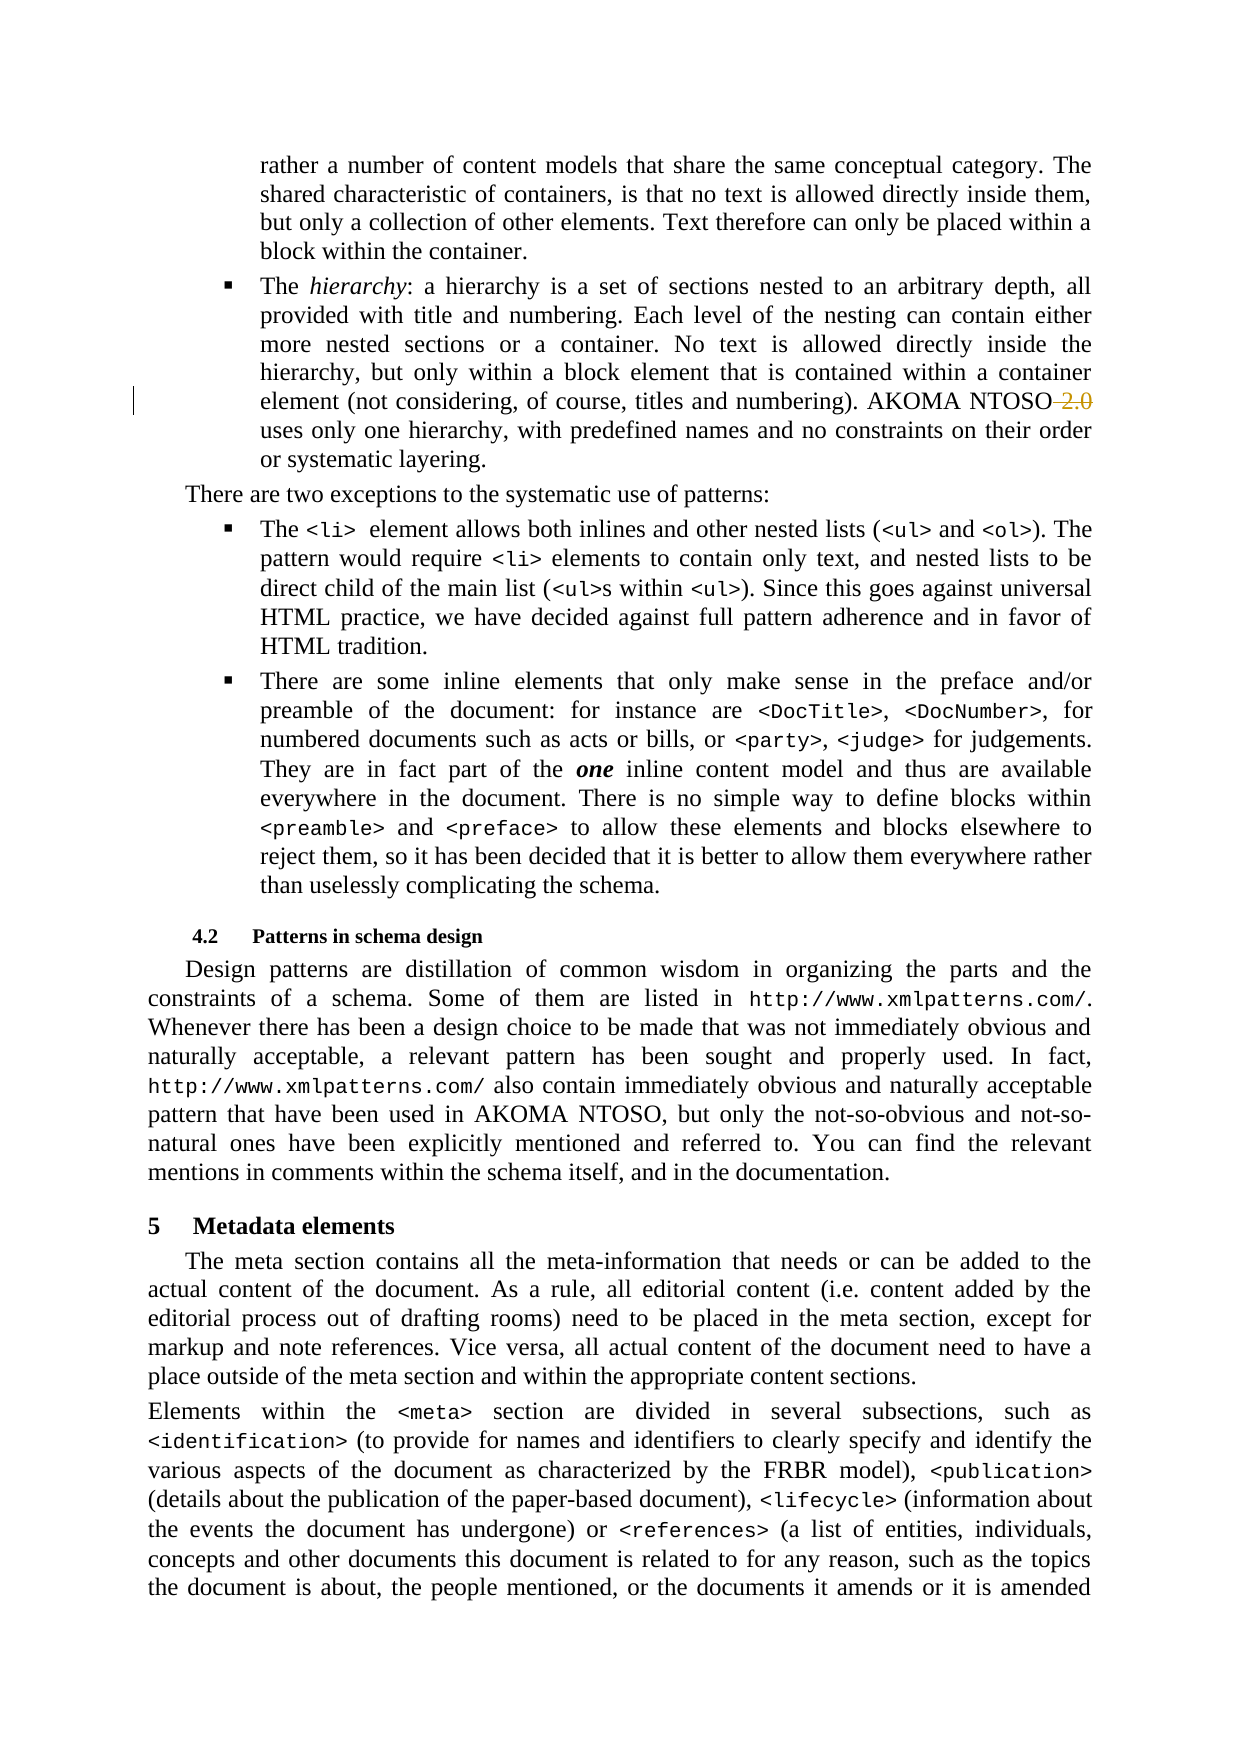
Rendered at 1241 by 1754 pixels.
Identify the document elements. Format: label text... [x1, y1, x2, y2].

text The meta section contains all the meta-information that needs or can be added to the actual content of the document. As a rule, all editorial content (i.e. content added by the editorial process out of drafting rooms) need to be placed in the meta section, except for markup and note references. Vice versa, all actual content of the document need to have a place outside of the meta section and within the appropriate content sections. [148, 1246, 1092, 1389]
list rather a number of content models that share the same conceptual category. The shared characteristic of containers, is that no text is allowed directly inside them, but only a collection of other elements. Text therefore can only be placed within a block within the container. [222, 150, 1092, 265]
text There are two exceptions to the systematic use of patterns: [185, 479, 1092, 507]
text Elements within the <meta> section are divided in several subsections, such as <identification> (to provide for names and identifiers to clearly specify and identify the various aspects of the document as characterized by the FRBR model), <publication> (details about the publication of the paper-based document), <lifecycle> (information about the events the document has undergone) or <references> (a list of entities, individuals, concepts and other documents this document is related to for any reason, such as the topics the document is about, the people mentioned, or the documents it amends or it is amended [148, 1396, 1092, 1601]
list The <li> element allows both inlines and other nested lists (<ul> and <ol>). The pattern would require <li> elements to contain only text, and nested lists to be direct child of the main list (<ul>s within <ul>). Since this goes against universal HTML practice, we have decided against full pattern adherence and in favor of HTML tradition. [222, 514, 1092, 660]
subtitle Patterns in schema design [192, 924, 1092, 948]
list There are some inline elements that only make sense in the preface and/or preamble of the document: for instance are <DocTitle>, <DocNumber>, for numbered documents such as acts or bills, or <party>, <judge> for judgements. They are in fact part of the one inline content model and thus are available everywhere in the document. There is no simple way to define blocks within <preamble> and <preface> to allow these elements and blocks elsewhere to reject them, so it has been decided that it is better to allow them everywhere rather than uselessly complicating the schema. [222, 666, 1092, 899]
list The hierarchy: a hierarchy is a set of sections nested to an arbitrary depth, all provided with title and numbering. Each level of the nesting can contain either more nested sections or a container. No text is allowed directly inside the hierarchy, but only within a block element that is contained within a container element (not considering, of course, titles and numbering). AKOMA NTOSO uses only one hierarchy, with predefined names and no constraints on their order or systematic layering. [222, 271, 1092, 472]
subtitle Metadata elements [148, 1211, 1092, 1239]
text Design patterns are distillation of common wisdom in organizing the parts and the constraints of a schema. Some of them are listed in http://www.xmlpatterns.com/. Whenever there has been a design choice to be made that was not immediately obvious and naturally acceptable, a relevant pattern has been sought and properly used. In fact, http://www.xmlpatterns.com/ also contain immediately obvious and naturally acceptable pattern that have been used in AKOMA NTOSO, but only the not-so-obvious and not-so-natural ones have been explicitly mentioned and referred to. You can find the relevant mentions in comments within the schema itself, and in the documentation. [148, 954, 1092, 1186]
